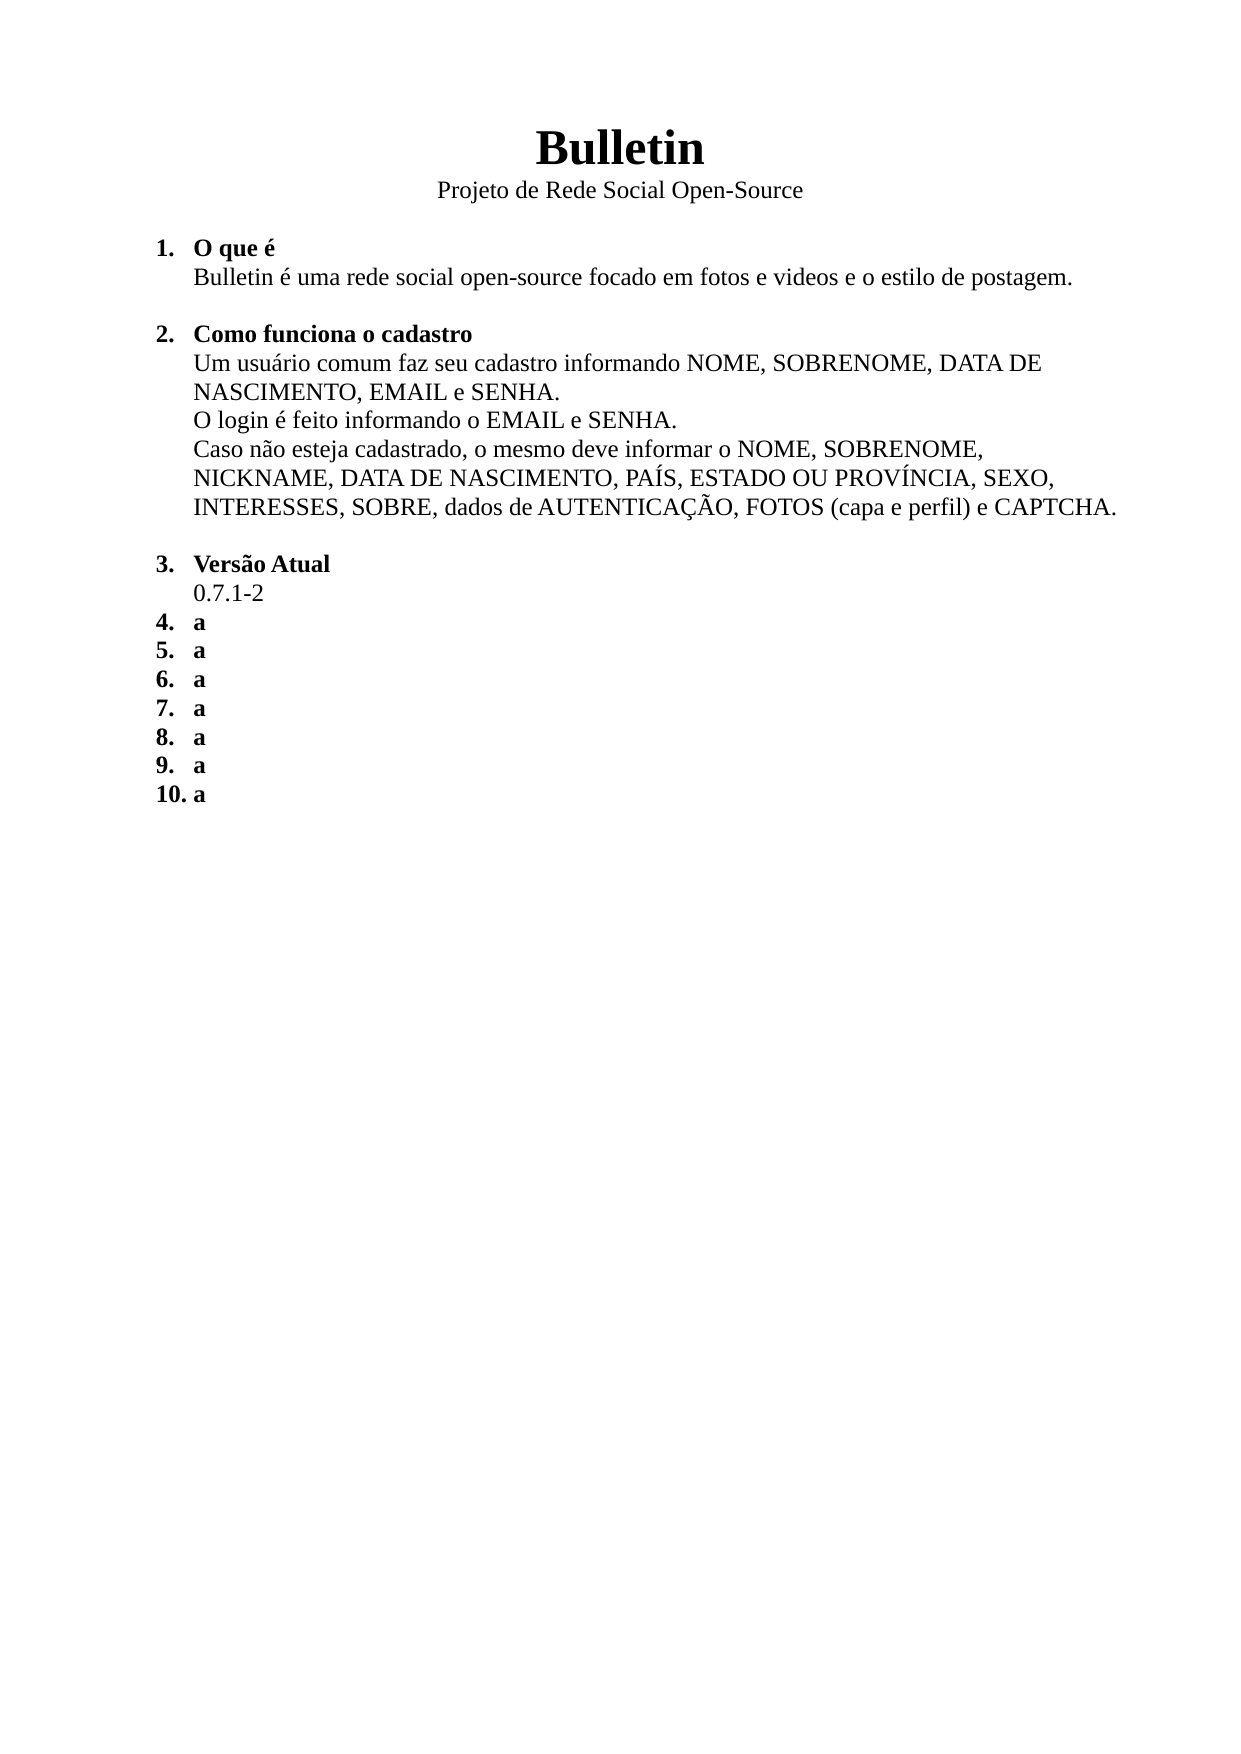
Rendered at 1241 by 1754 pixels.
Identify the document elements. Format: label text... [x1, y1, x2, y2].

list a [156, 607, 1122, 636]
list a [156, 779, 1122, 808]
list Como funciona o cadastro [156, 319, 1122, 348]
text Bulletin [118, 118, 1122, 176]
list a [156, 693, 1122, 722]
list O que é [156, 233, 1122, 262]
list Bulletin é uma rede social open-source focado em fotos e videos e o estilo de postagem. [156, 262, 1122, 291]
list 0.7.1-2 [156, 578, 1122, 607]
list a [156, 664, 1122, 693]
text Projeto de Rede Social Open-Source [118, 176, 1122, 204]
list O login é feito informando o EMAIL e SENHA. [156, 406, 1122, 434]
list Um usuário comum faz seu cadastro informando NOME, SOBRENOME, DATA DE NASCIMENTO, EMAIL e SENHA. [156, 348, 1122, 406]
list a [156, 751, 1122, 779]
list a [156, 722, 1122, 751]
list a [156, 636, 1122, 664]
list Caso não esteja cadastrado, o mesmo deve informar o NOME, SOBRENOME, NICKNAME, DATA DE NASCIMENTO, PAÍS, ESTADO OU PROVÍNCIA, SEXO, INTERESSES, SOBRE, dados de AUTENTICAÇÃO, FOTOS (capa e perfil) e CAPTCHA. [156, 434, 1122, 521]
list Versão Atual [156, 549, 1122, 578]
